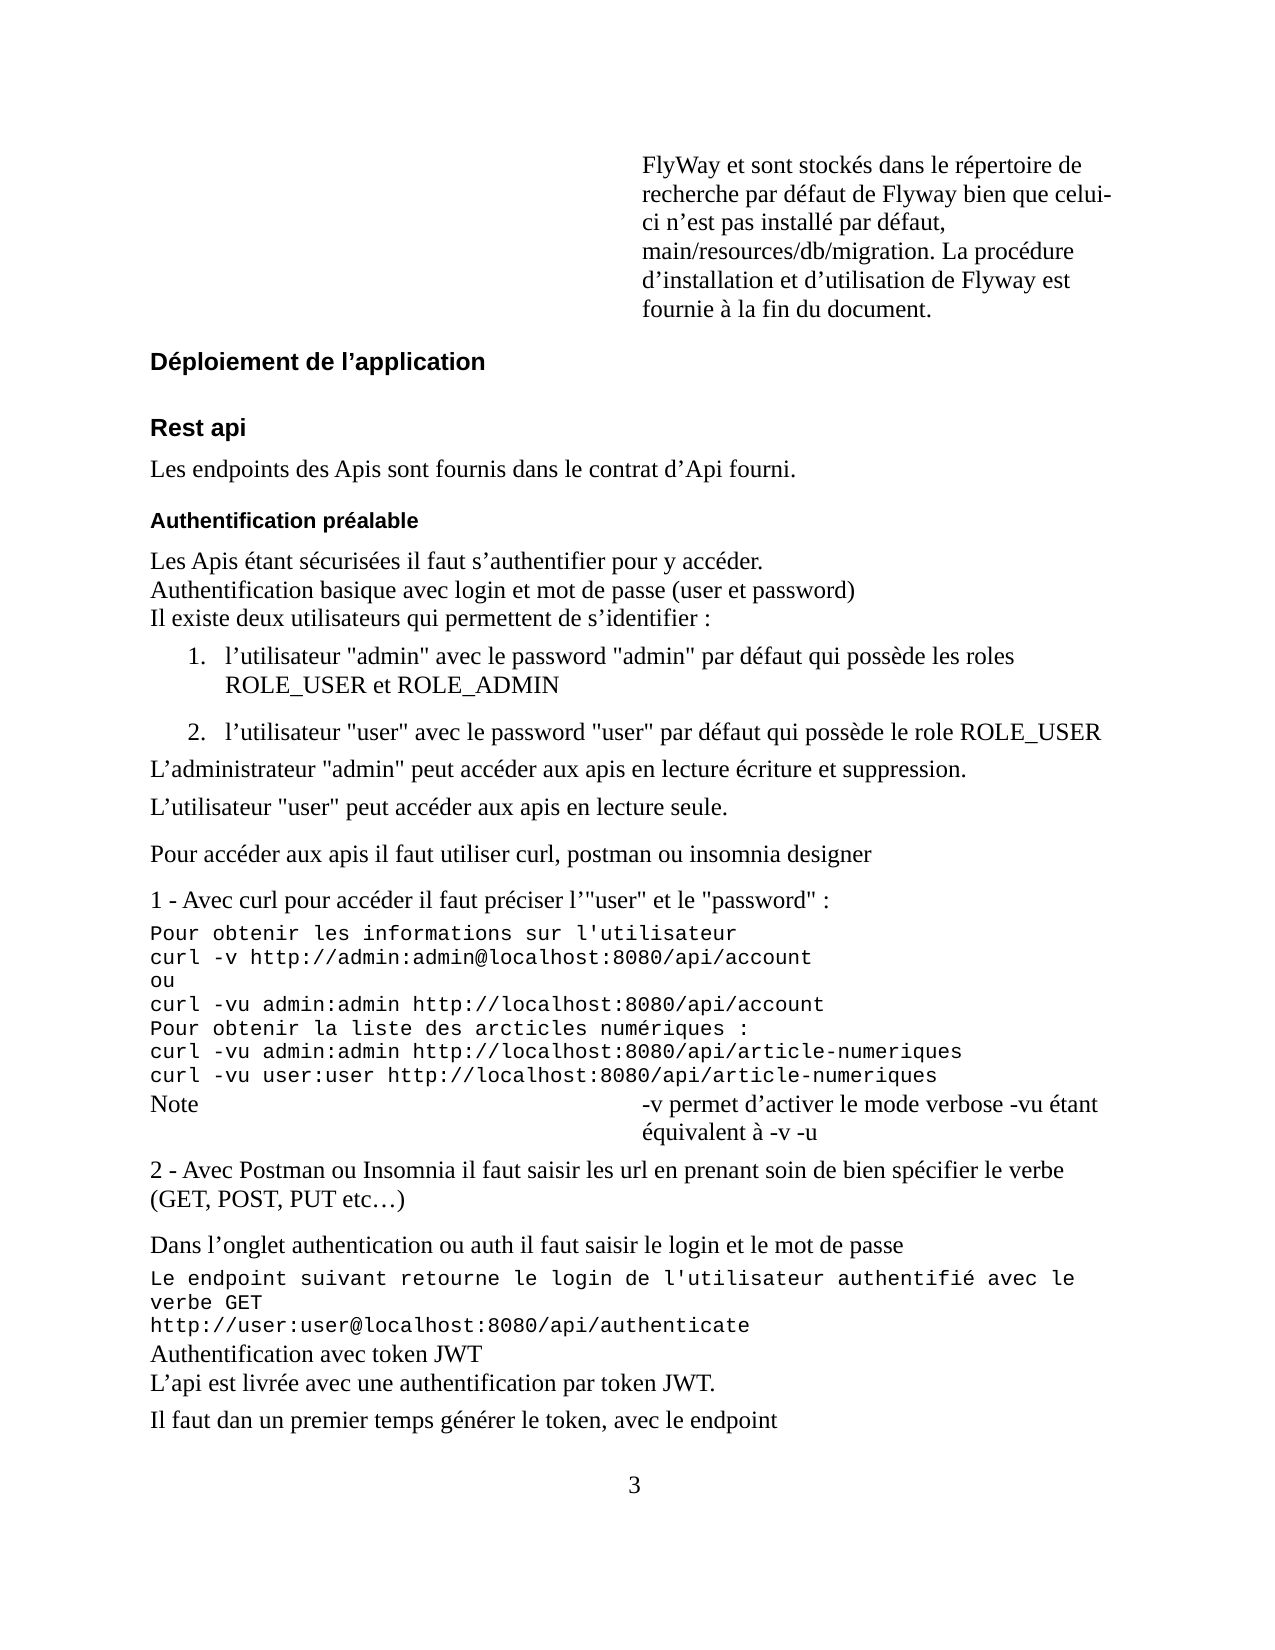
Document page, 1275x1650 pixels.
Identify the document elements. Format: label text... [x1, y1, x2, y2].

text curl -vu admin:admin http://localhost:8080/api/account [150, 994, 1125, 1018]
text Pour obtenir les informations sur l'utilisateur [150, 923, 1125, 947]
text 1 - Avec curl pour accéder il faut préciser l’"user" et le "password" : [150, 885, 1125, 914]
list l’utilisateur "user" avec le password "user" par défaut qui possède le role ROLE_USER [187, 717, 1125, 745]
text Le endpoint suivant retourne le login de l'utilisateur authentifié avec le verbe GET [150, 1268, 1125, 1316]
table_header [150, 150, 637, 322]
subtitle Rest api [150, 413, 1125, 442]
text Dans l’onglet authentication ou auth il faut saisir le login et le mot de passe [150, 1231, 1125, 1259]
text Les Apis étant sécurisées il faut s’authentifier pour y accéder. [150, 546, 1125, 575]
list l’utilisateur "admin" avec le password "admin" par défaut qui possède les roles ROLE_USER et ROLE_ADMIN [187, 641, 1125, 699]
text curl -vu user:user http://localhost:8080/api/article-numeriques [150, 1065, 1125, 1089]
subtitle Authentification préalable [150, 508, 1125, 533]
text L’administrateur "admin" peut accéder aux apis en lecture écriture et suppression. [150, 754, 1125, 783]
text ou [150, 970, 1125, 994]
text 2 - Avec Postman ou Insomnia il faut saisir les url en prenant soin de bien spécifier le verbe (GET, POST, PUT etc…​) [150, 1155, 1125, 1213]
text Il existe deux utilisateurs qui permettent de s’identifier : [150, 603, 1125, 632]
subtitle Authentification avec token JWT [150, 1339, 1125, 1368]
table_header -v permet d’activer le mode verbose -vu étant équivalent à -v -u [638, 1089, 1125, 1146]
text curl -v http://admin:admin@localhost:8080/api/account [150, 947, 1125, 970]
text Il faut dan un premier temps générer le token, avec le endpoint [150, 1406, 1125, 1434]
text L’api est livrée avec une authentification par token JWT. [150, 1368, 1125, 1397]
subtitle Déploiement de l’application [150, 347, 1125, 376]
subtitle Authentification basique avec login et mot de passe (user et password) [150, 575, 1125, 603]
text L’utilisateur "user" peut accéder aux apis en lecture seule. [150, 792, 1125, 821]
text Pour obtenir la liste des arcticles numériques : [150, 1018, 1125, 1041]
text curl -vu admin:admin http://localhost:8080/api/article-numeriques [150, 1041, 1125, 1065]
text http://user:user@localhost:8080/api/authenticate [150, 1316, 1125, 1339]
table_header FlyWay et sont stockés dans le répertoire de recherche par défaut de Flyway bien que celui-ci n’est pas installé par défaut, main/resources/db/migration. La procédure d’installation et d’utilisation de Flyway est fournie à la fin du document. [638, 150, 1125, 322]
text Pour accéder aux apis il faut utiliser curl, postman ou insomnia designer [150, 839, 1125, 867]
table_header Note [150, 1089, 637, 1146]
text Les endpoints des Apis sont fournis dans le contrat d’Api fourni. [150, 454, 1125, 483]
